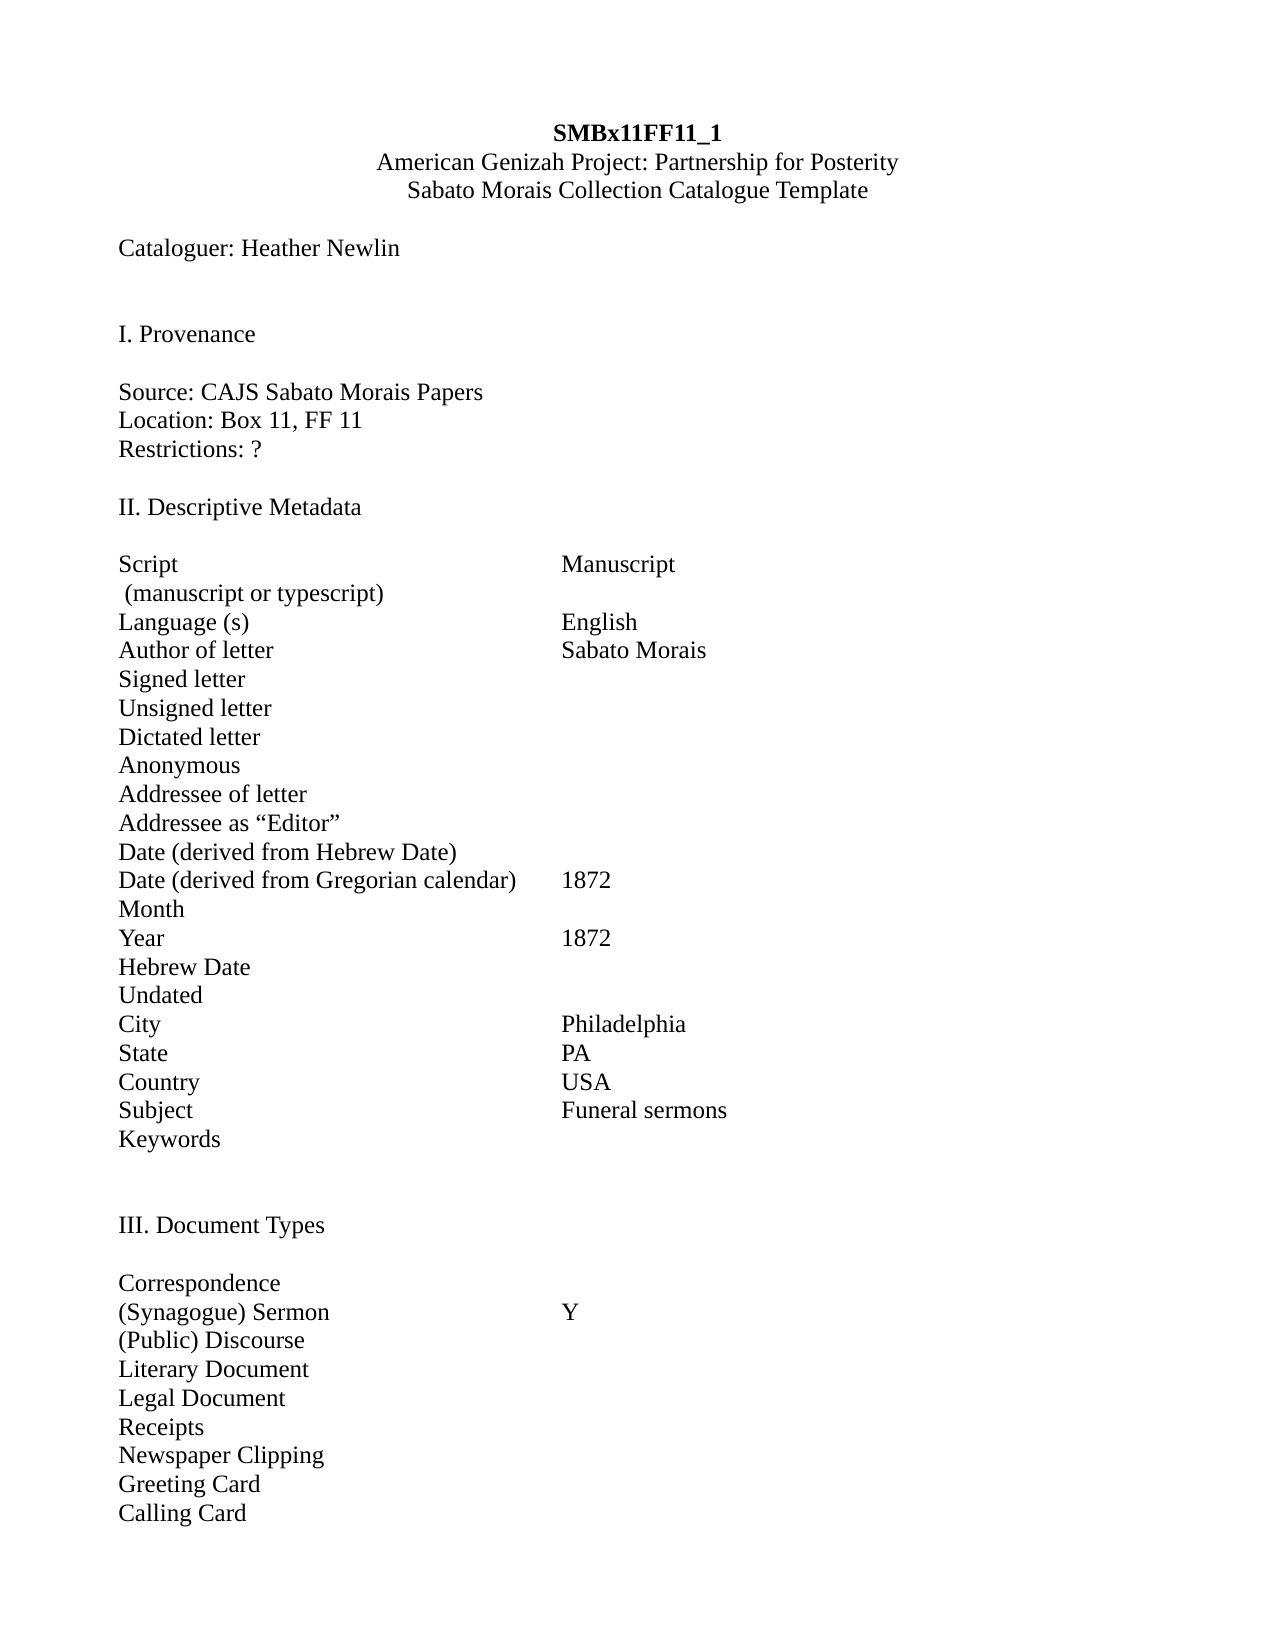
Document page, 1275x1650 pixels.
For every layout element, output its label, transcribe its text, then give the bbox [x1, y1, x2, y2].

text Addressee as “Editor” [118, 808, 1157, 837]
text Literary Document [118, 1354, 1157, 1383]
text Date (derived from Gregorian calendar) 1872 [118, 866, 1157, 894]
text Date (derived from Hebrew Date) [118, 837, 1157, 866]
text Correspondence [118, 1268, 1157, 1297]
text Subject Funeral sermons [118, 1096, 1157, 1124]
text Receipts [118, 1412, 1157, 1441]
text Cataloguer: Heather Newlin [118, 233, 1157, 262]
text Dictated letter [118, 722, 1157, 751]
text American Genizah Project: Partnership for Posterity [118, 147, 1157, 176]
text Script Manuscript [118, 549, 1157, 578]
text Anonymous [118, 751, 1157, 779]
text Newspaper Clipping [118, 1441, 1157, 1469]
text SMBx11FF11_1 [118, 118, 1157, 147]
text Year 1872 [118, 923, 1157, 952]
text III. Document Types [118, 1211, 1157, 1239]
text Sabato Morais Collection Catalogue Template [118, 176, 1157, 204]
text Addressee of letter [118, 779, 1157, 808]
text Month [118, 894, 1157, 923]
text Signed letter [118, 664, 1157, 693]
text Location: Box 11, FF 11 [118, 406, 1157, 434]
text Author of letter Sabato Morais [118, 636, 1157, 664]
text Greeting Card [118, 1469, 1157, 1498]
text State PA [118, 1038, 1157, 1067]
text Hebrew Date [118, 952, 1157, 981]
text City Philadelphia [118, 1009, 1157, 1038]
text Undated [118, 981, 1157, 1009]
text Calling Card [118, 1498, 1157, 1527]
text II. Descriptive Metadata [118, 492, 1157, 521]
text Country USA [118, 1067, 1157, 1096]
text (manuscript or typescript) [118, 578, 1157, 607]
text (Synagogue) Sermon Y [118, 1297, 1157, 1326]
text Source: CAJS Sabato Morais Papers [118, 377, 1157, 406]
text Legal Document [118, 1383, 1157, 1412]
text I. Provenance [118, 319, 1157, 348]
text Language (s) English [118, 607, 1157, 636]
text Restrictions: ? [118, 434, 1157, 463]
text (Public) Discourse [118, 1326, 1157, 1354]
text Unsigned letter [118, 693, 1157, 722]
text Keywords [118, 1124, 1157, 1153]
